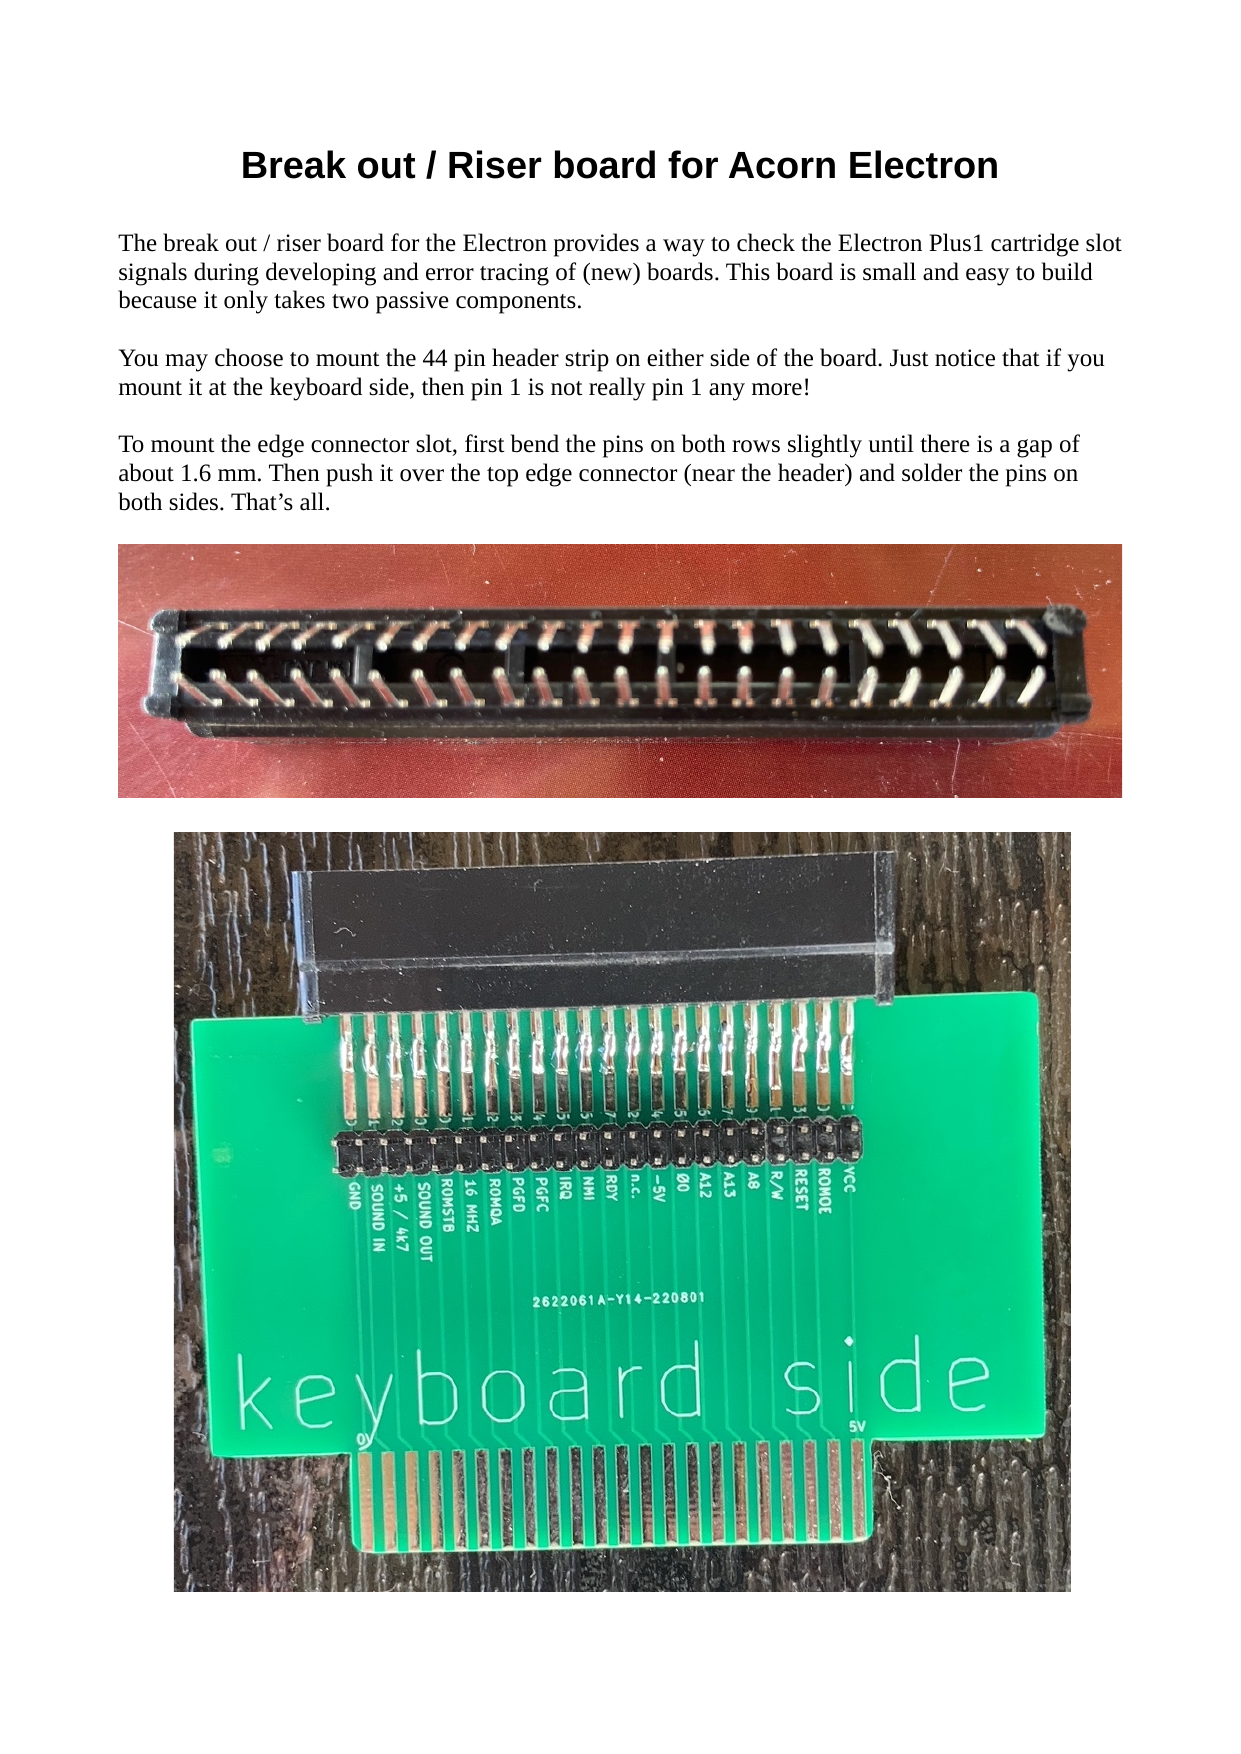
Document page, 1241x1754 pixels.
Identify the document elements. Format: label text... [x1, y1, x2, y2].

picture [118, 544, 1123, 798]
text You may choose to mount the 44 pin header strip on either side of the board. Just notice that if you mount it at the keyboard side, then pin 1 is not really pin 1 any more! [118, 343, 1122, 401]
picture [173, 832, 1071, 1592]
subtitle Break out / Riser board for Acorn Electron [118, 143, 1122, 187]
text The break out / riser board for the Electron provides a way to check the Electron Plus1 cartridge slot signals during developing and error tracing of (new) boards. This board is small and easy to build because it only takes two passive components. [118, 228, 1122, 314]
text To mount the edge connector slot, first bend the pins on both rows slightly until there is a gap of about 1.6 mm. Then push it over the top edge connector (near the header) and solder the pins on both sides. That’s all. [118, 429, 1122, 516]
